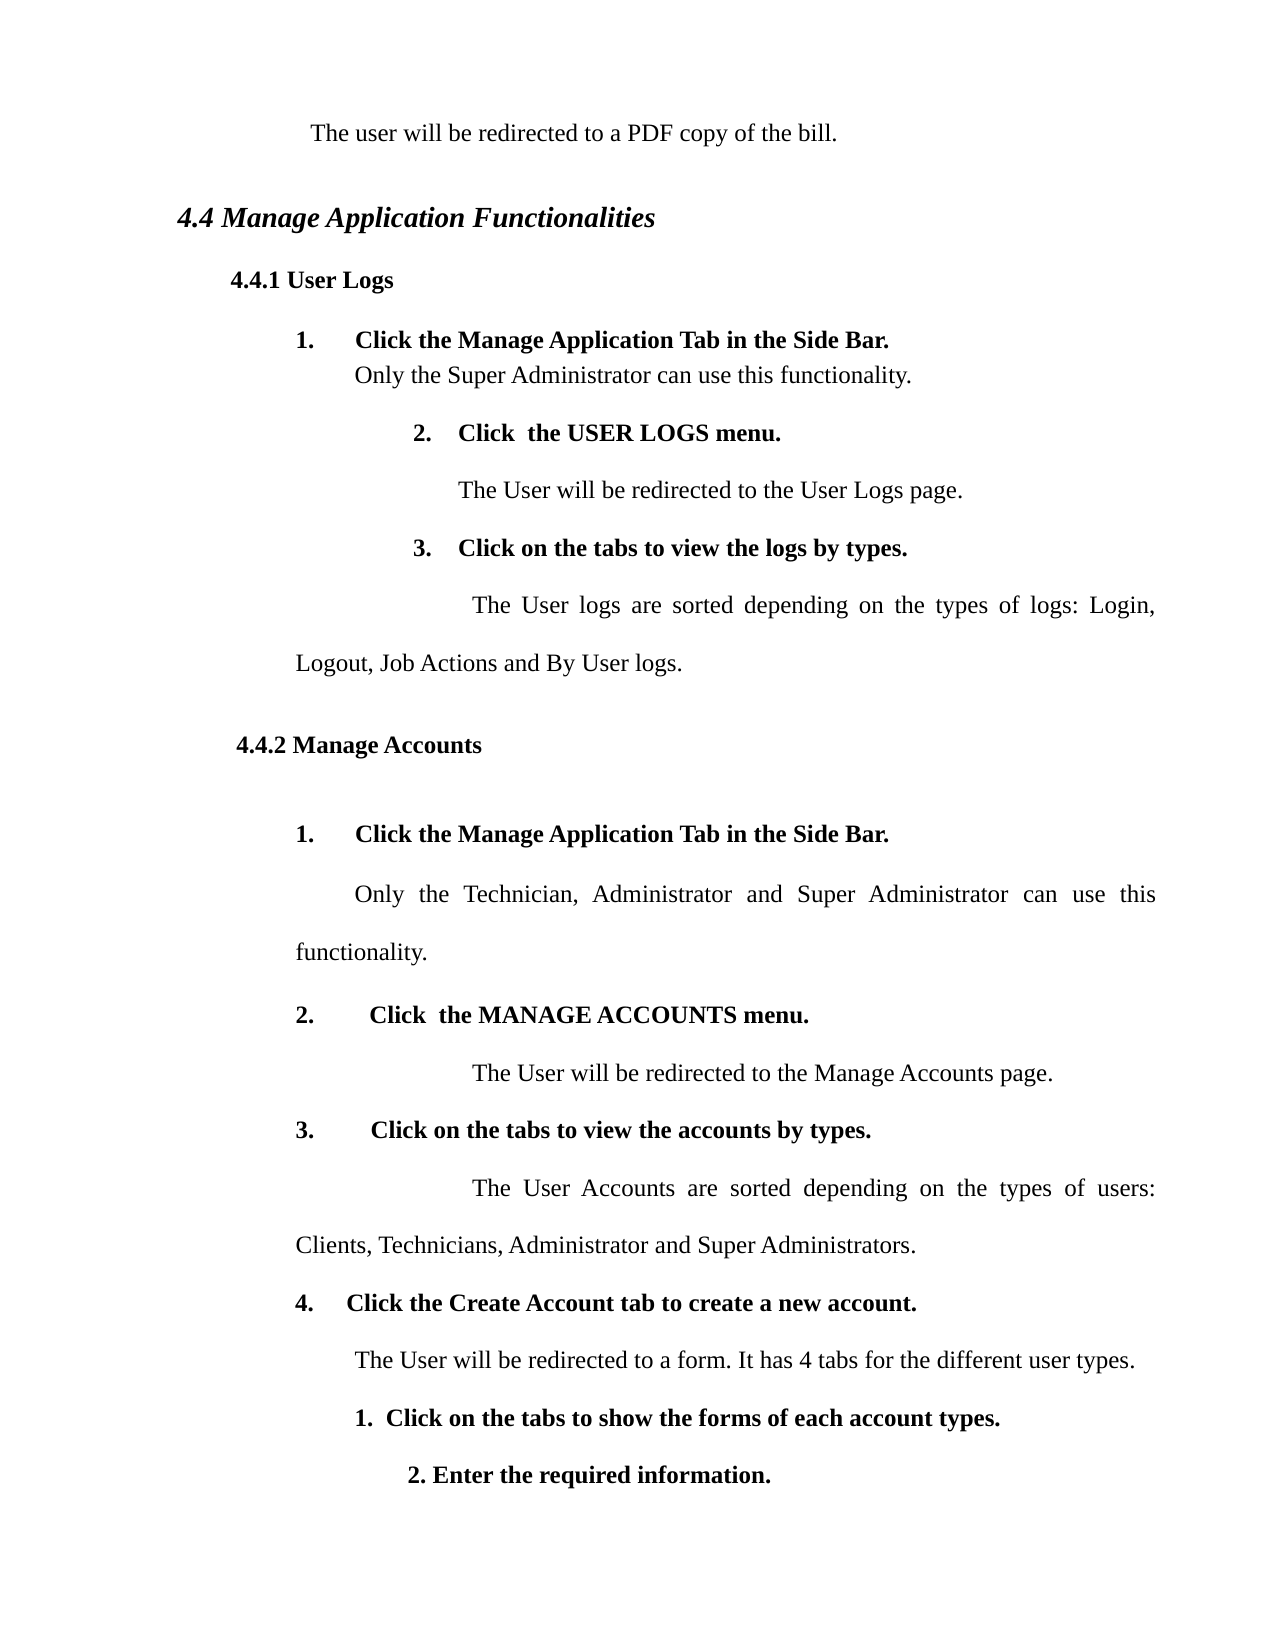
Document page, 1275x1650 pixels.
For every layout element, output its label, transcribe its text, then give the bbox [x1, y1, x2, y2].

text The User Accounts are sorted depending on the types of users: Clients, Technicians, Administrator and Super Administrators. [295, 1173, 1157, 1259]
text 1. Click the Manage Application Tab in the Side Bar. [236, 325, 1157, 354]
text 2. Click the MANAGE ACCOUNTS menu. [295, 1000, 1157, 1029]
text The User will be redirected to a form. It has 4 tabs for the different user types. [354, 1345, 1157, 1374]
text 1. Click the Manage Application Tab in the Side Bar. [236, 819, 1157, 848]
text 3. Click on the tabs to view the logs by types. [236, 533, 1157, 562]
text 1. Click on the tabs to show the forms of each account types. [354, 1403, 1157, 1432]
text 4.4.1 User Logs [230, 265, 1157, 294]
text 4.4.2 Manage Accounts [236, 730, 1157, 759]
text The User will be redirected to the User Logs page. [236, 475, 1157, 504]
text 2. Enter the required information. [407, 1460, 1157, 1489]
text 4. Click the Create Account tab to create a new account. [118, 1288, 1157, 1317]
text Only the Super Administrator can use this functionality. [295, 360, 1157, 389]
text Only the Technician, Administrator and Super Administrator can use this functionality. [295, 879, 1157, 965]
text 3. Click on the tabs to view the accounts by types. [295, 1115, 1157, 1144]
text The user will be redirected to a PDF copy of the bill. [236, 118, 1157, 147]
text 2. Click the USER LOGS menu. [236, 418, 1157, 447]
text The User logs are sorted depending on the types of logs: Login, Logout, Job Actions and By User logs. [295, 590, 1157, 677]
subtitle 4.4 Manage Application Functionalities [177, 201, 1157, 234]
text The User will be redirected to the Manage Accounts page. [295, 1058, 1157, 1087]
